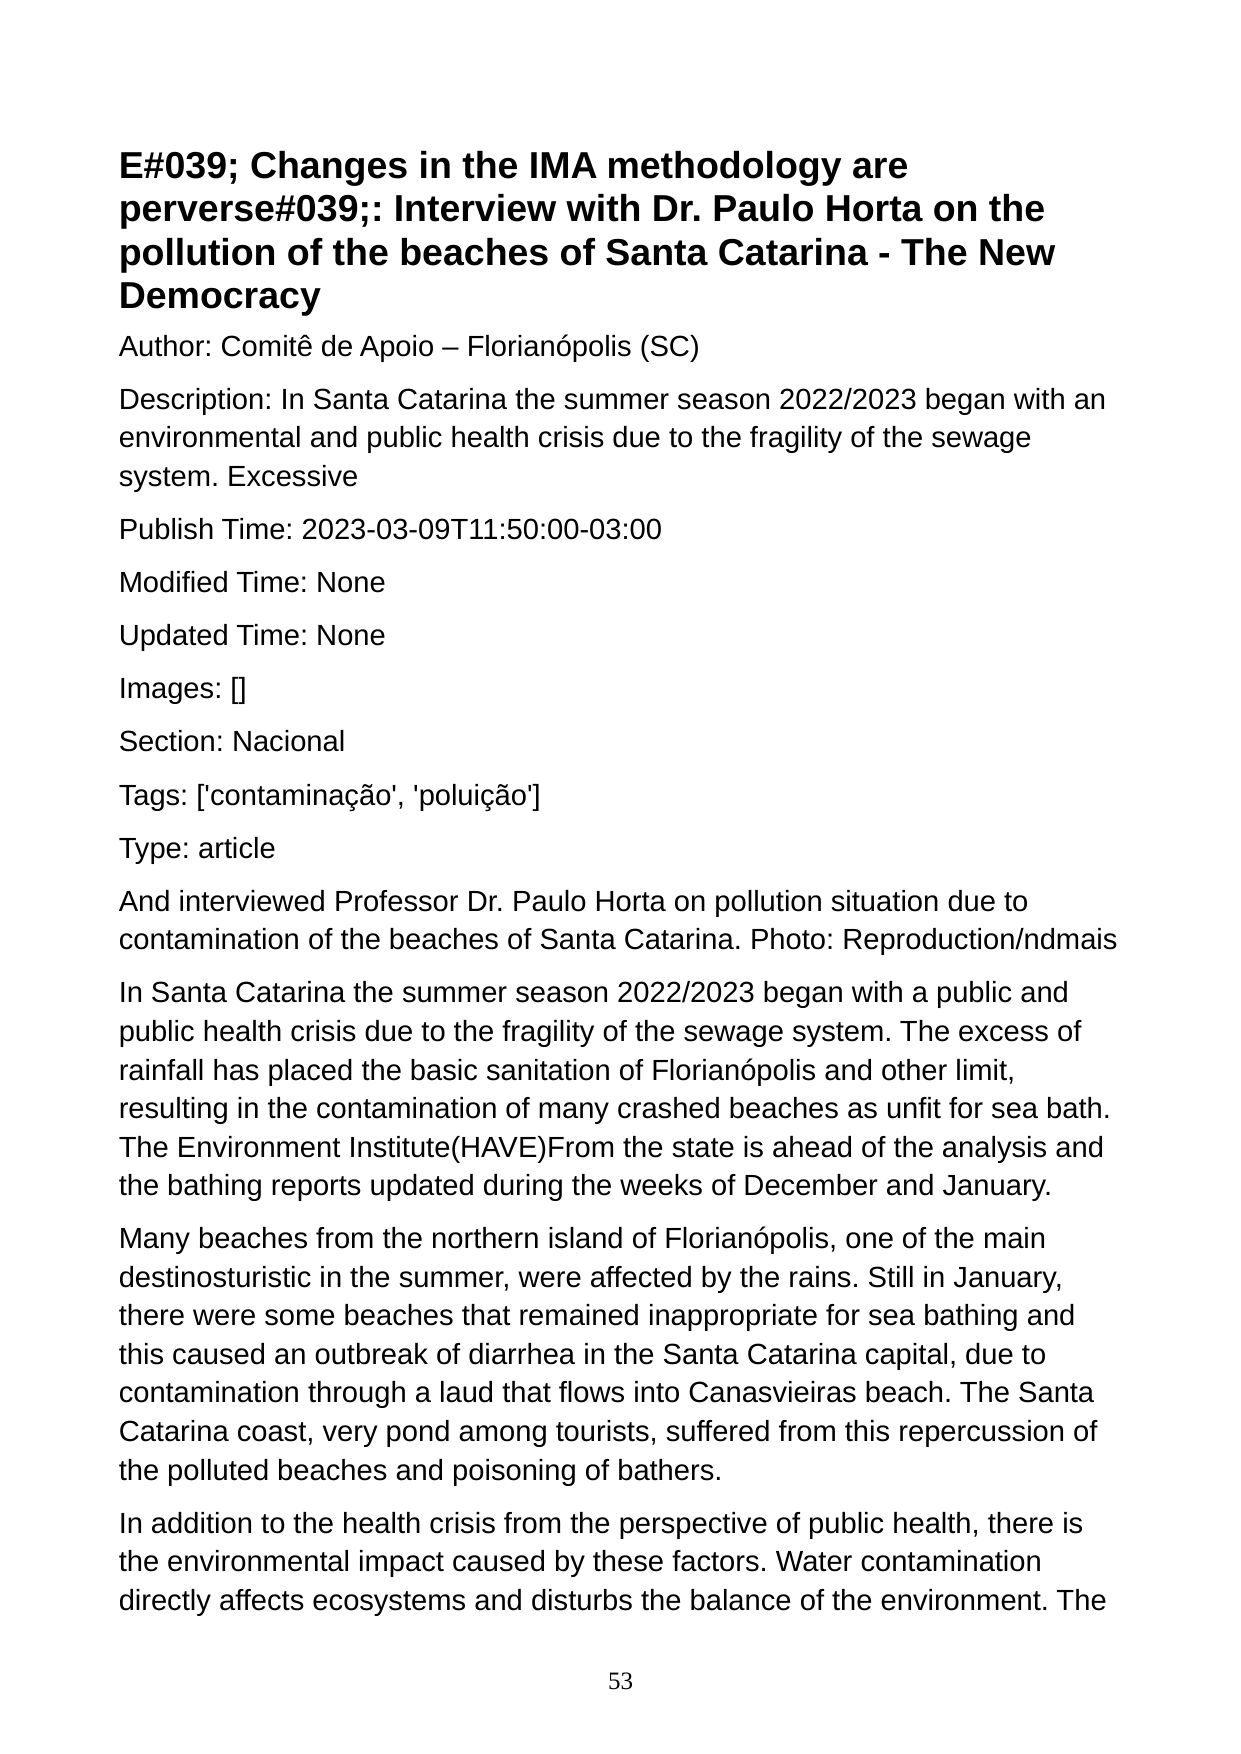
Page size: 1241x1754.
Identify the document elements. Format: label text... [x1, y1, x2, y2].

text Type: article [118, 831, 1122, 864]
text Images: [] [118, 671, 1122, 705]
text Author: Comitê de Apoio – Florianópolis (SC) [118, 328, 1122, 362]
text Modified Time: None [118, 565, 1122, 598]
text Section: Nacional [118, 724, 1122, 758]
text In addition to the health crisis from the perspective of public health, there is the environmental impact caused by these factors. Water contamination directly affects ecosystems and disturbs the balance of the environment. The [118, 1506, 1122, 1616]
subtitle E#039; Changes in the IMA methodology are perverse#039;: Interview with Dr. Paulo Horta on the pollution of the beaches of Santa Catarina - The New Democracy [118, 143, 1122, 316]
text Tags: ['contaminação', 'poluição'] [118, 777, 1122, 811]
text Many beaches from the northern island of Florianópolis, one of the main destinosturistic in the summer, were affected by the rains. Still in January, there were some beaches that remained inappropriate for sea bathing and this caused an outbreak of diarrhea in the Santa Catarina capital, due to contamination through a laud that flows into Canasvieiras beach. The Santa Catarina coast, very pond among tourists, suffered from this repercussion of the polluted beaches and poisoning of bathers. [118, 1221, 1122, 1486]
text And interviewed Professor Dr. Paulo Horta on pollution situation due to contamination of the beaches of Santa Catarina. Photo: Reproduction/ndmais [118, 884, 1122, 956]
text Description: In Santa Catarina the summer season 2022/2023 began with an environmental and public health crisis due to the fragility of the sewage system. Excessive [118, 382, 1122, 492]
text Updated Time: None [118, 618, 1122, 652]
text In Santa Catarina the summer season 2022/2023 began with a public and public health crisis due to the fragility of the sewage system. The excess of rainfall has placed the basic sanitation of Florianópolis and other limit, resulting in the contamination of many crashed beaches as unfit for sea bath. The Environment Institute(HAVE)From the state is ahead of the analysis and the bathing reports updated during the weeks of December and January. [118, 975, 1122, 1202]
text Publish Time: 2023-03-09T11:50:00-03:00 [118, 512, 1122, 545]
